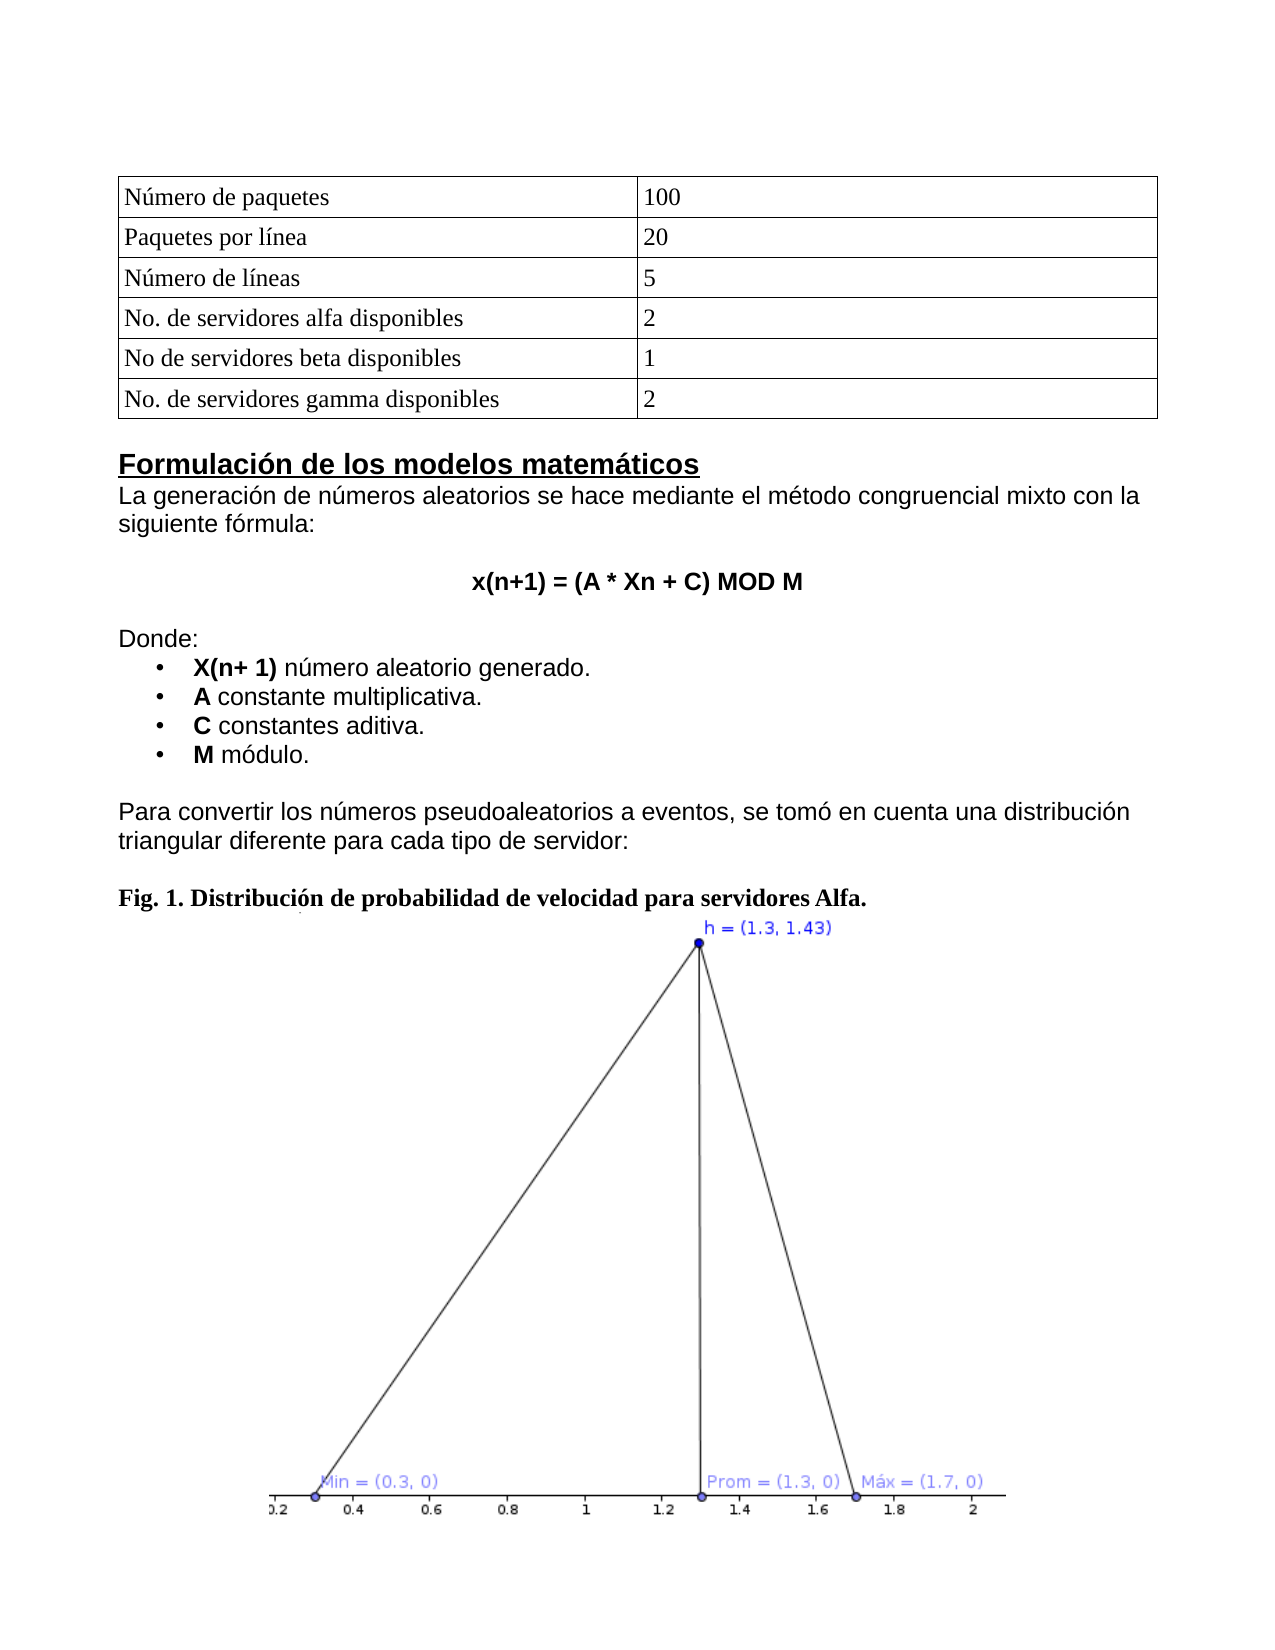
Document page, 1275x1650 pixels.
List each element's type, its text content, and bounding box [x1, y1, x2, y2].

table_cell Número de líneas [119, 258, 637, 297]
list C constantes aditiva. [156, 711, 1157, 740]
text Donde: [118, 624, 1157, 653]
picture [269, 912, 1006, 1534]
table_cell 1 [638, 339, 1157, 378]
table_cell No. de servidores gamma disponibles [119, 379, 637, 418]
table_cell No de servidores beta disponibles [119, 339, 637, 378]
text x(n+1) = (A * Xn + C) MOD M [118, 567, 1157, 596]
table_cell 100 [638, 177, 1157, 217]
table_cell 2 [638, 379, 1157, 418]
table_cell 2 [638, 298, 1157, 338]
table_cell No. de servidores alfa disponibles [119, 298, 637, 338]
table_cell 20 [638, 218, 1157, 257]
table_cell Paquetes por línea [119, 218, 637, 257]
list M módulo. [156, 740, 1157, 768]
text Formulación de los modelos matemáticos [118, 447, 1157, 481]
text La generación de números aleatorios se hace mediante el método congruencial mixto con la siguiente fórmula: [118, 481, 1157, 538]
list A constante multiplicativa. [156, 682, 1157, 711]
table_cell Número de paquetes [119, 177, 637, 217]
text Fig. 1. Distribución de probabilidad de velocidad para servidores Alfa. [118, 883, 1157, 912]
table_cell 5 [638, 258, 1157, 297]
list X(n+ 1) número aleatorio generado. [156, 653, 1157, 682]
text Para convertir los números pseudoaleatorios a eventos, se tomó en cuenta una distribución triangular diferente para cada tipo de servidor: [118, 797, 1157, 855]
